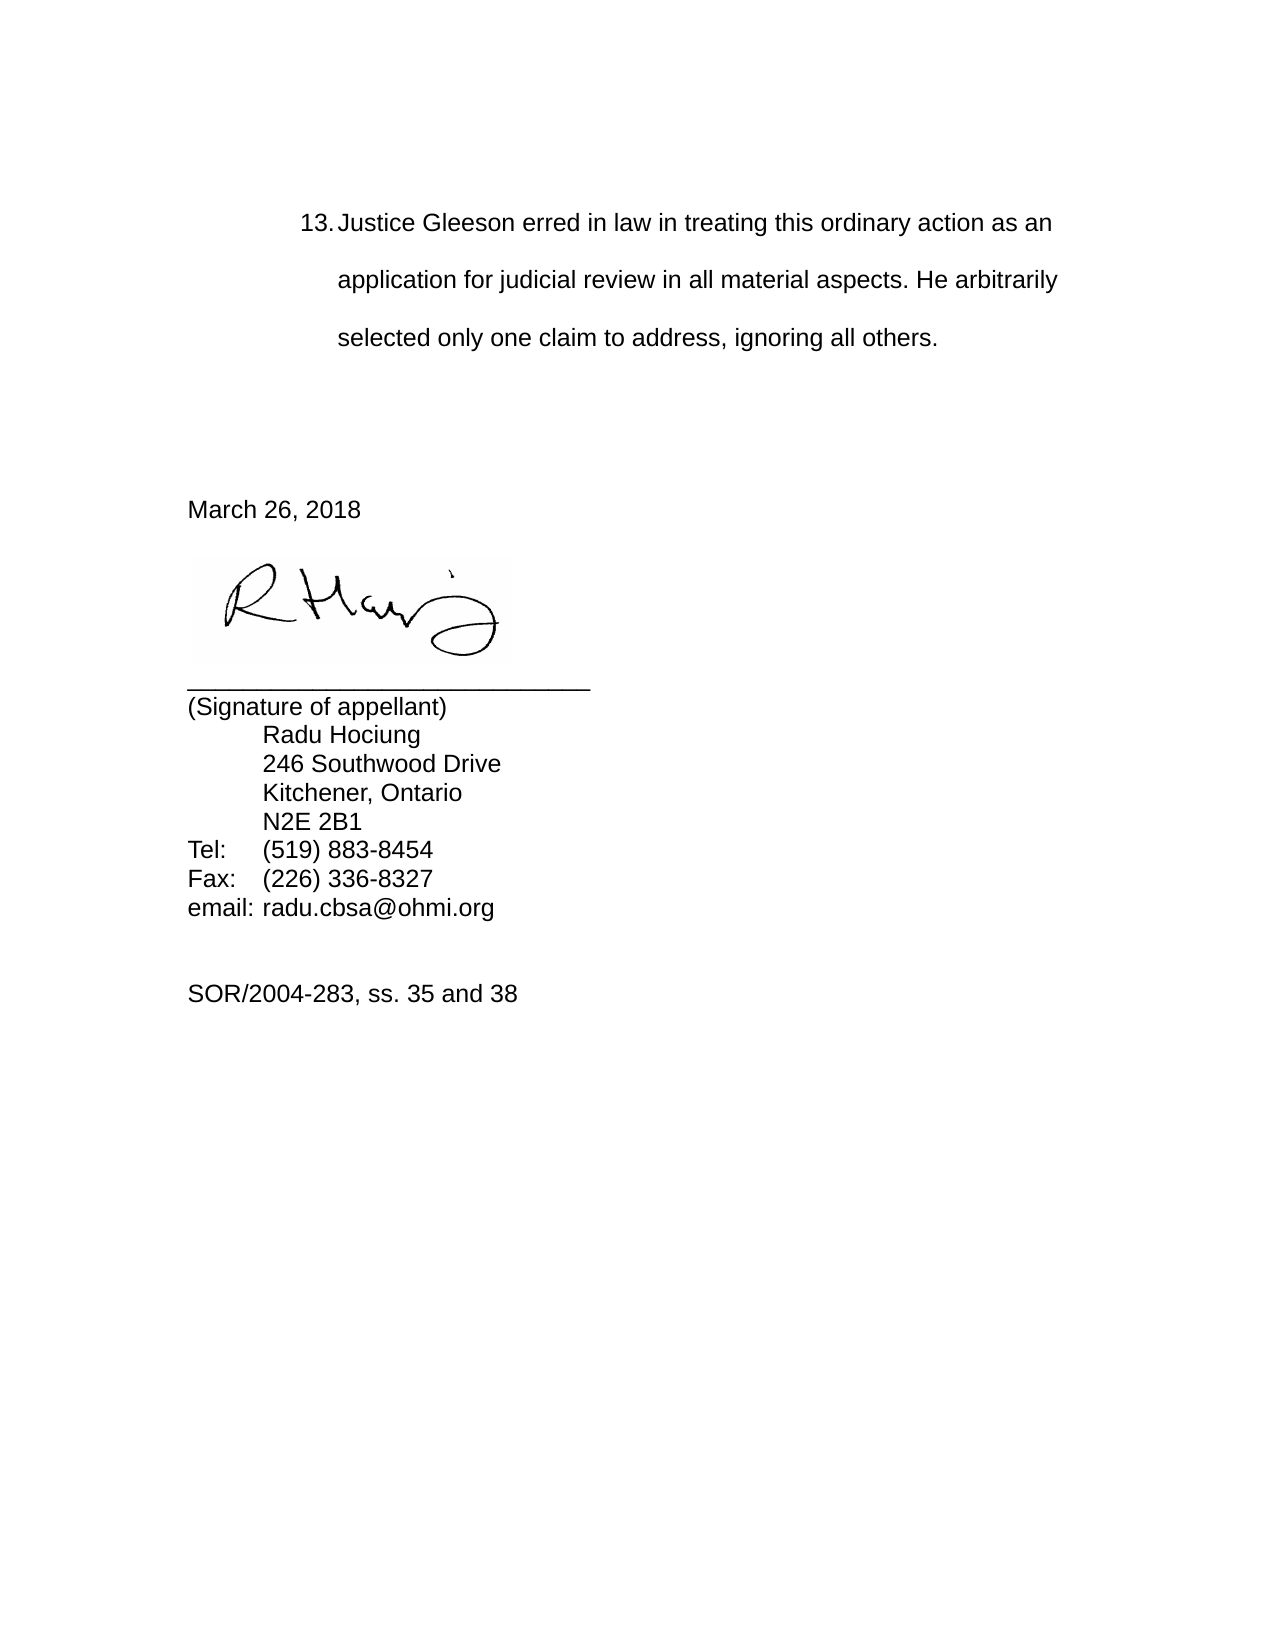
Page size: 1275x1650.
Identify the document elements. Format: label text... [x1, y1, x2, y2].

text Kitchener, Ontario [262, 778, 1087, 807]
picture [193, 556, 514, 663]
text March 26, 2018 [187, 495, 1087, 524]
text SOR/2004-283, ss. 35 and 38 [187, 979, 1087, 1008]
text (Signature of appellant) [187, 692, 1087, 720]
text N2E 2B1 [262, 807, 1087, 835]
text Fax: (226) 336-8327 [187, 864, 1087, 893]
text email: radu.cbsa@ohmi.org [187, 893, 1087, 922]
list Justice Gleeson erred in law in treating this ordinary action as an application for judicial review in all material aspects. He arbitrarily selected only one claim to address, ignoring all others. [300, 207, 1087, 351]
text Tel: (519) 883-8454 [187, 835, 1087, 864]
text 246 Southwood Drive [262, 749, 1087, 778]
text Radu Hociung [187, 720, 1087, 749]
text _____________________________ [187, 552, 1087, 692]
